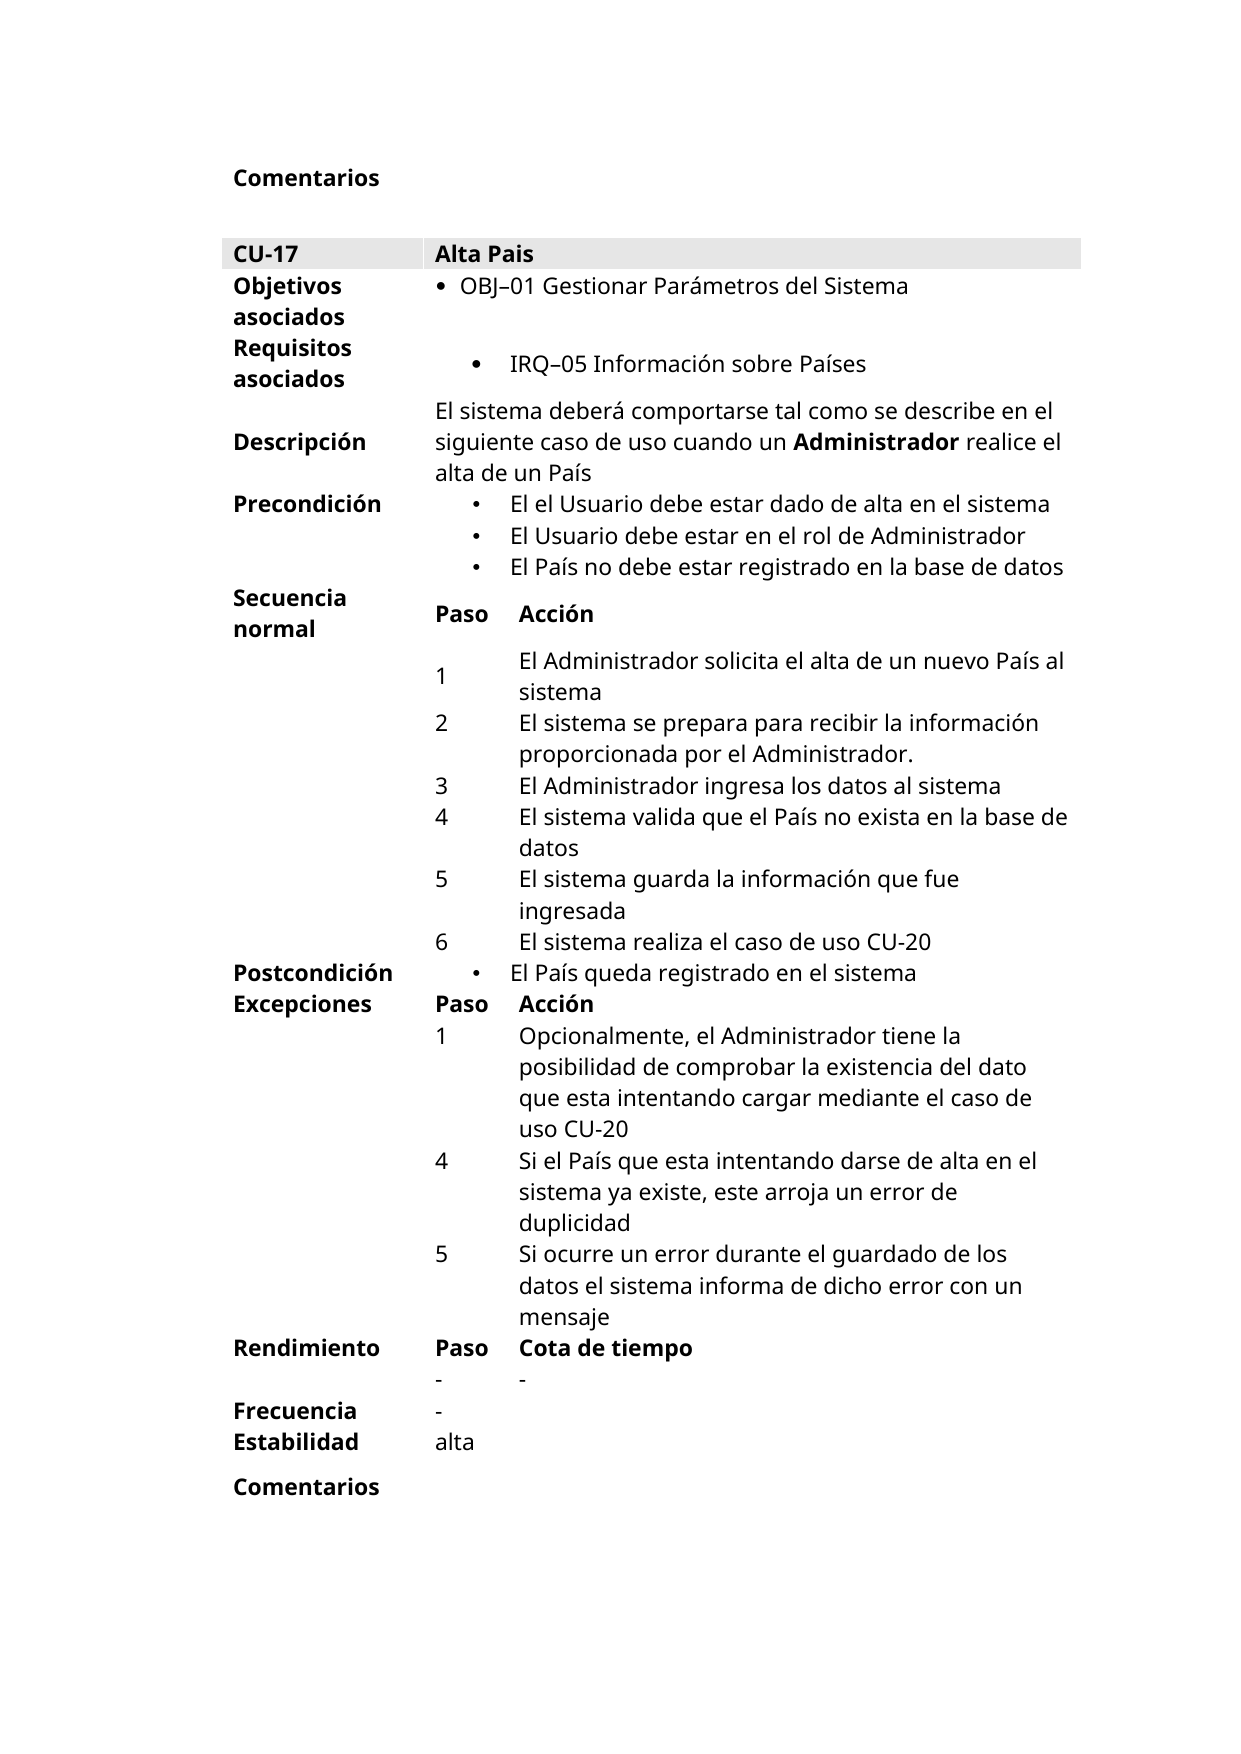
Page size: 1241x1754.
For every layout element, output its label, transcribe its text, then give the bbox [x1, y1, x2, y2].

table_cell - [508, 1363, 1081, 1394]
table_cell El sistema deberá comportarse tal como se describe en el siguiente caso de uso cuando un Administrador realice el alta de un País [424, 395, 1081, 488]
table_cell Paso [424, 1332, 507, 1363]
table_cell El sistema realiza el caso de uso CU-20 [508, 926, 1081, 957]
table_cell Secuencia normal [222, 582, 423, 644]
table_cell OBJ–01 Gestionar Parámetros del Sistema [424, 270, 1081, 332]
table_cell 3 [424, 770, 507, 801]
table_cell El sistema guarda la información que fue ingresada [508, 863, 1081, 926]
table_cell El sistema valida que el País no exista en la base de datos [508, 801, 1081, 863]
table_cell - [424, 1395, 1081, 1426]
table_cell El País queda registrado en el sistema [424, 957, 1081, 988]
table_cell Excepciones [222, 988, 423, 1019]
table_cell Estabilidad [222, 1426, 423, 1457]
table_cell alta [424, 1426, 1081, 1457]
table_cell Acción [508, 988, 1081, 1019]
table_cell - [424, 1363, 507, 1394]
table_cell Acción [508, 582, 1081, 644]
table_cell Cota de tiempo [508, 1332, 1081, 1363]
table_header Alta Pais [424, 238, 1081, 269]
table_cell Descripción [222, 395, 423, 488]
table_cell El Administrador ingresa los datos al sistema [508, 770, 1081, 801]
table_cell 2 [424, 707, 507, 769]
table_cell El sistema se prepara para recibir la información proporcionada por el Administrador. [508, 707, 1081, 769]
table_cell Paso [424, 988, 507, 1019]
table_cell Comentarios [222, 1457, 423, 1516]
table_cell Requisitos asociados [222, 332, 423, 394]
table_header CU-17 [222, 238, 423, 269]
table_cell El Administrador solicita el alta de un nuevo País al sistema [508, 645, 1081, 707]
table_cell Precondición [222, 488, 423, 582]
table_cell 5 [424, 863, 507, 926]
table_cell IRQ–05 Información sobre Países [424, 332, 1081, 394]
table_cell Postcondición [222, 957, 423, 988]
table_cell Comentarios [222, 148, 423, 207]
table_cell Paso [424, 582, 507, 644]
table_cell 6 [424, 926, 507, 957]
table_cell Rendimiento [222, 1332, 423, 1363]
table_cell Objetivos asociados [222, 270, 423, 332]
table_cell [222, 1363, 423, 1394]
table_cell 4 [424, 1145, 507, 1238]
table_cell 1 [424, 1020, 507, 1144]
table_cell 4 [424, 801, 507, 863]
table_cell 5 [424, 1238, 507, 1332]
table_cell [424, 1457, 1081, 1516]
table_cell [424, 148, 1081, 207]
table_cell [222, 645, 423, 957]
table_cell El el Usuario debe estar dado de alta en el sistema El Usuario debe estar en el rol de Administrador El País no debe estar registrado en la base de datos [424, 488, 1081, 582]
table_cell Si ocurre un error durante el guardado de los datos el sistema informa de dicho error con un mensaje [508, 1238, 1081, 1332]
table_cell 1 [424, 645, 507, 707]
table_cell Frecuencia [222, 1395, 423, 1426]
table_cell Si el País que esta intentando darse de alta en el sistema ya existe, este arroja un error de duplicidad [508, 1145, 1081, 1238]
table_cell Opcionalmente, el Administrador tiene la posibilidad de comprobar la existencia del dato que esta intentando cargar mediante el caso de uso CU-20 [508, 1020, 1081, 1144]
table_cell [222, 1020, 423, 1332]
